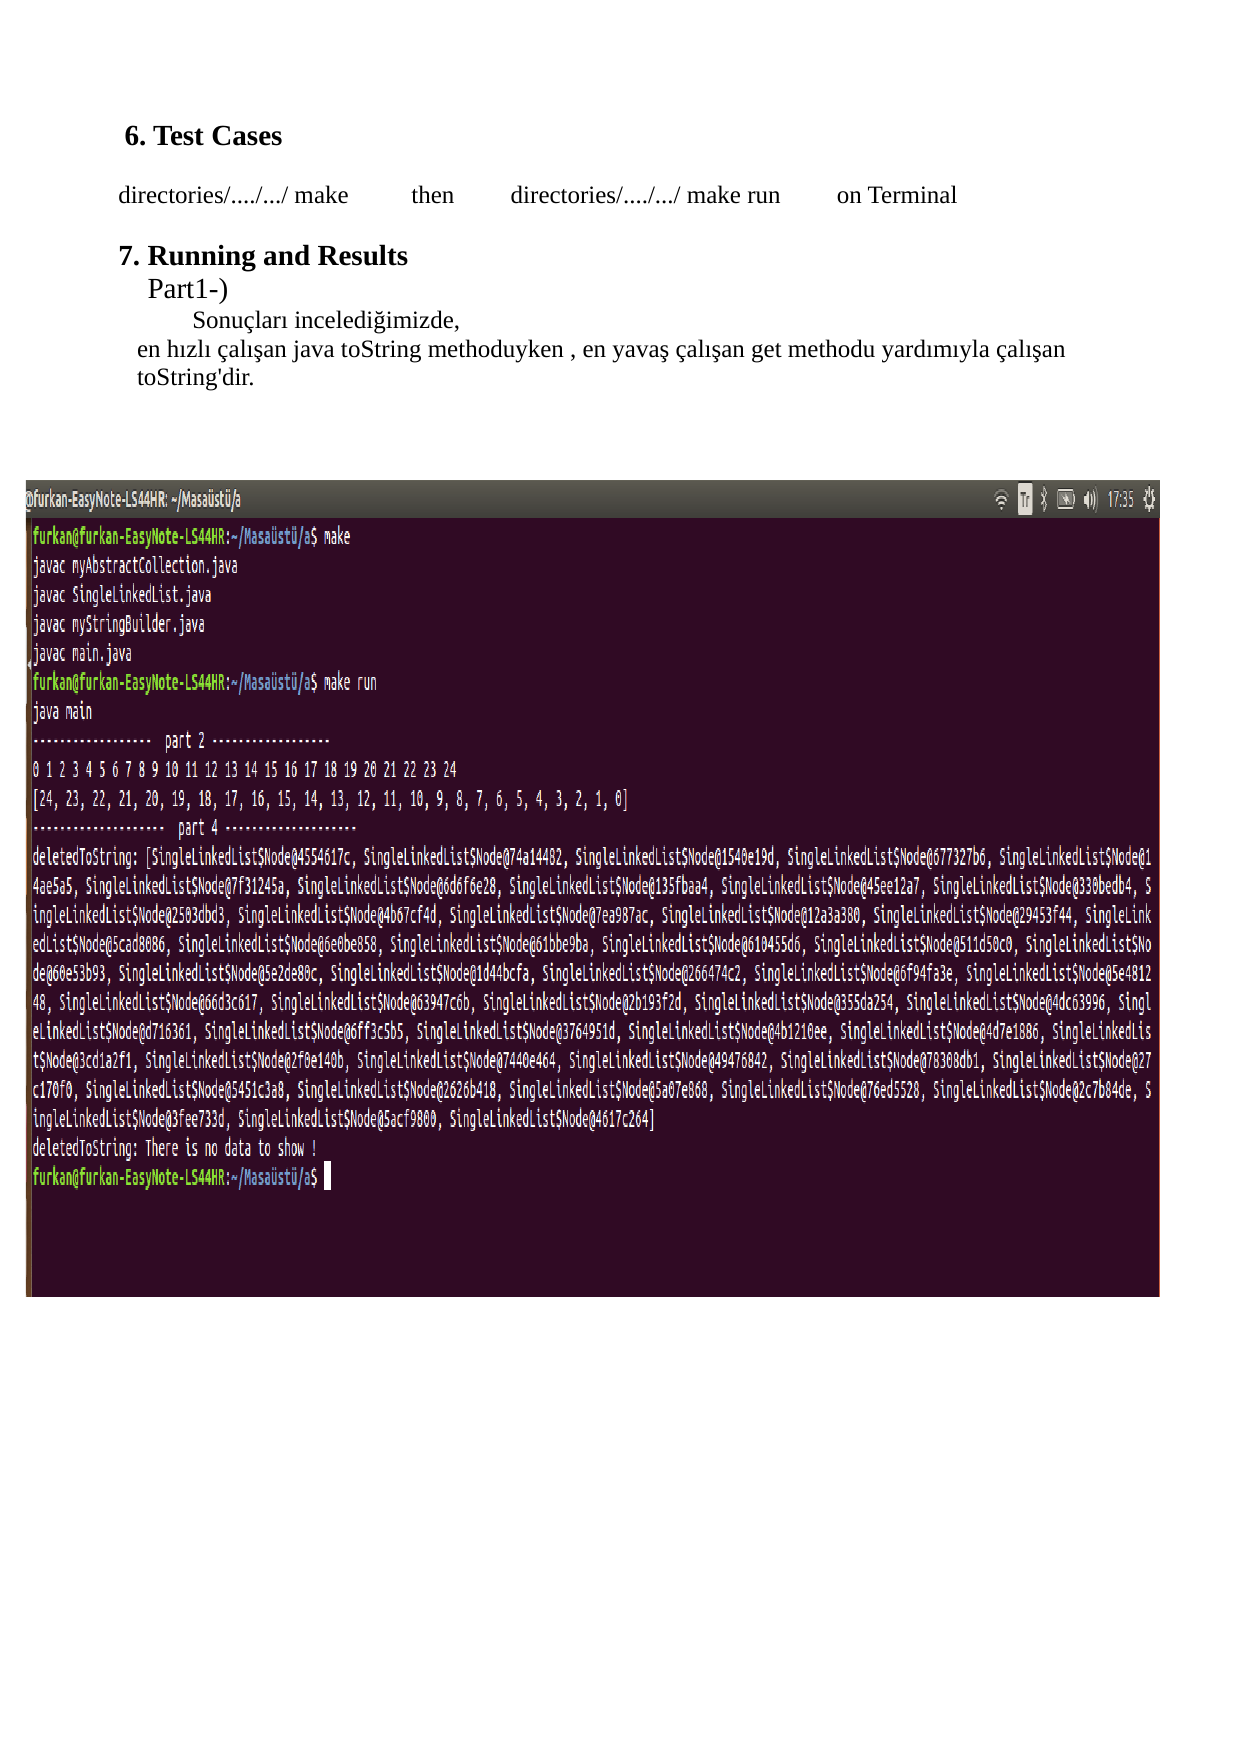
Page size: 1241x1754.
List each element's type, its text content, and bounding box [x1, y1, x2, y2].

picture [25, 480, 1160, 1297]
text 7. Running and Results [118, 238, 1122, 271]
text 6. Test Cases [118, 118, 1122, 152]
text toString'dir. [118, 362, 1122, 391]
text Part1-) [118, 271, 1122, 305]
text en hızlı çalışan java toString methoduyken , en yavaş çalışan get methodu yardımıyla çalışan [118, 334, 1122, 362]
text directories/..../.../ make then directories/..../.../ make run on Terminal [118, 180, 1122, 209]
text Sonuçları incelediğimizde, [118, 305, 1122, 334]
